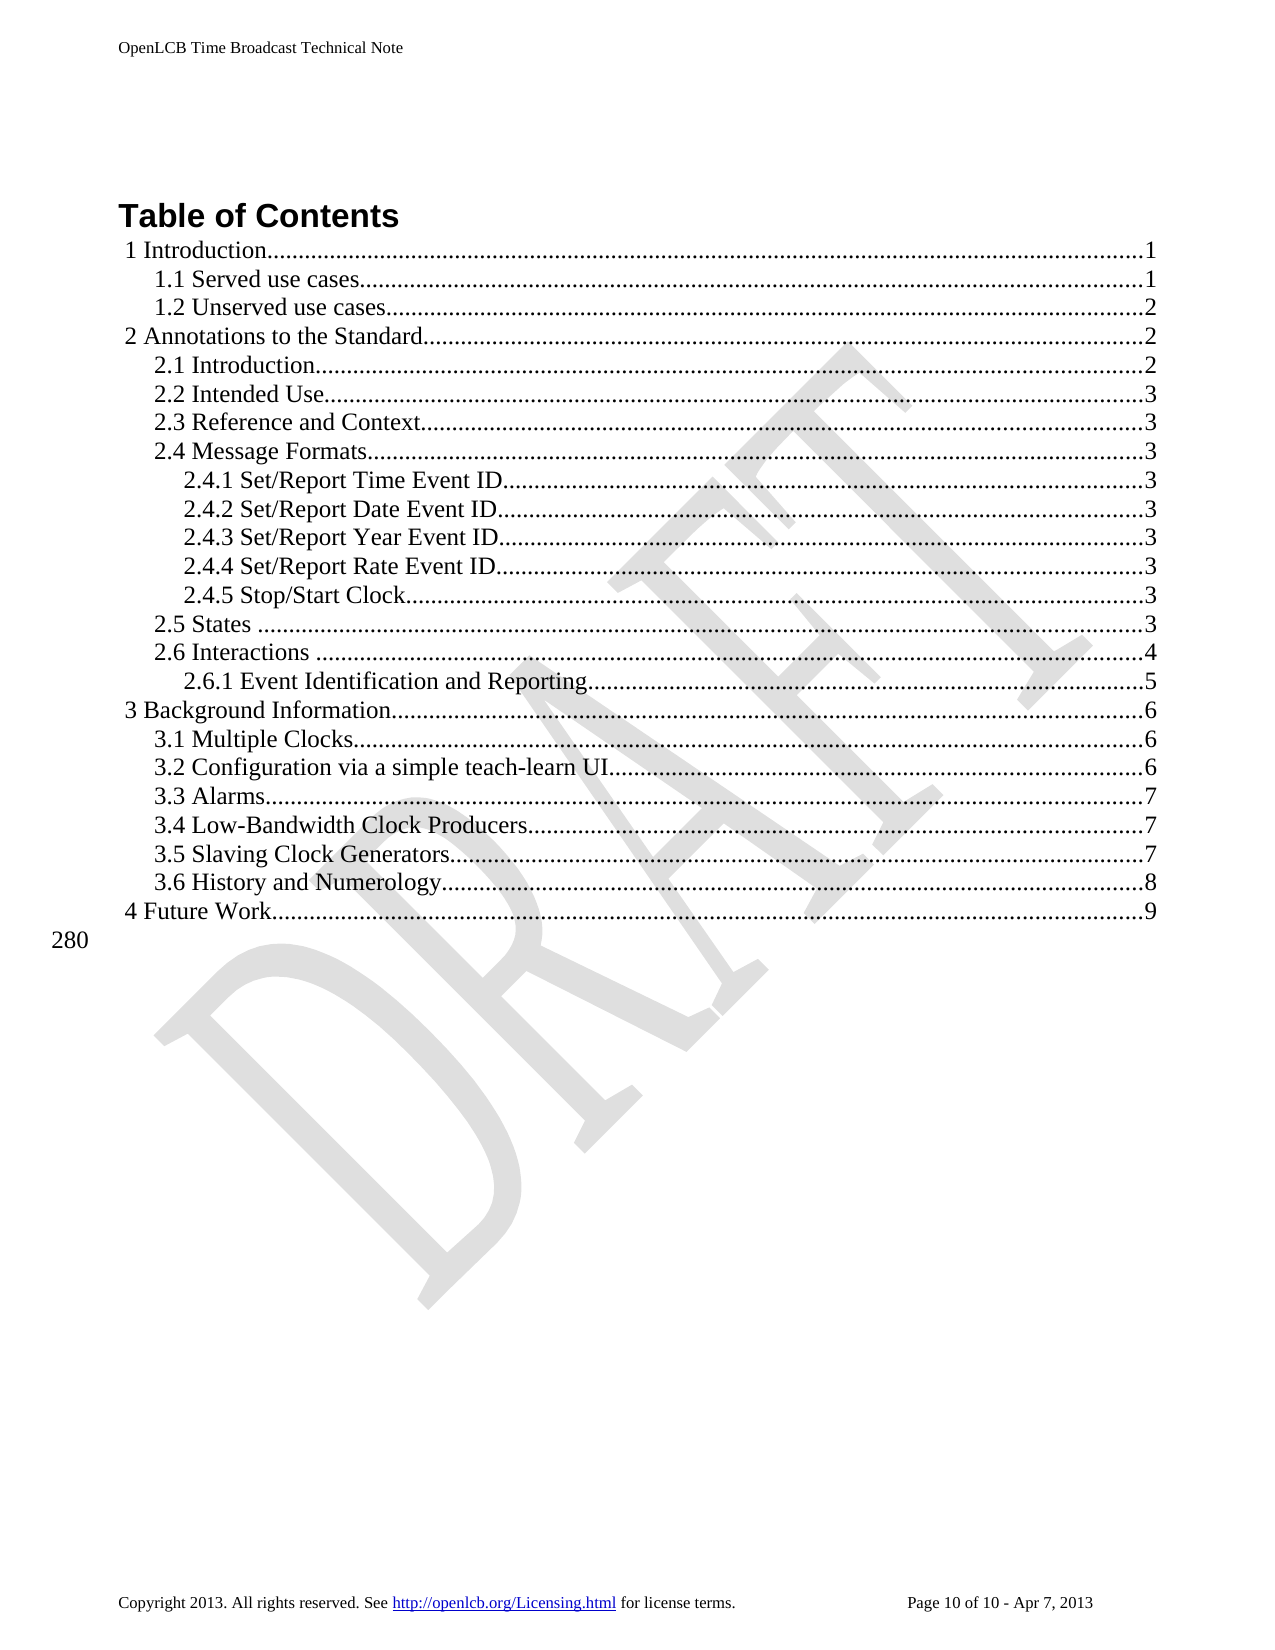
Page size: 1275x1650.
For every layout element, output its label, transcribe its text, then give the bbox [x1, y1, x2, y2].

text 2.5 States 3 [712, 609, 818, 637]
text 3.5 Slaving Clock Generators 7 [682, 839, 784, 867]
text 2.6.1 Event Identification and Reporting 5 [177, 666, 522, 695]
text 2.6.1 Event Identification and Reporting 5 [1045, 666, 1157, 695]
text 3.6 History and Numerology 8 [844, 867, 1157, 896]
text 2.2 Intended Use 3 [887, 379, 1157, 407]
text 3.4 Low-Bandwidth Clock Producers 7 [148, 810, 379, 839]
text 4 Future Work 9 [535, 896, 681, 925]
text 2.6 Interactions 4 [148, 637, 726, 666]
text 2.4.2 Set/Report Date Event ID 3 [177, 494, 694, 522]
text 3 Background Information 6 [798, 695, 1157, 724]
text 3.6 History and Numerology 8 [670, 867, 816, 896]
text 1 Introduction 1 [118, 235, 1157, 264]
text 2.4.4 Set/Report Rate Event ID 3 [665, 551, 941, 580]
text 2.6 Interactions 4 [740, 637, 816, 666]
text 3.6 History and Numerology 8 [373, 867, 502, 896]
text 2.4.3 Set/Report Year Event ID 3 [177, 522, 666, 551]
text 2.4.5 Stop/Start Clock 3 [177, 580, 669, 609]
text 3 Background Information 6 [547, 703, 577, 724]
text 3.5 Slaving Clock Generators 7 [494, 839, 641, 867]
text 2.4.1 Set/Report Time Event ID 3 [177, 465, 752, 494]
text 3.6 History and Numerology 8 [518, 867, 661, 896]
text 2.5 States 3 [814, 609, 998, 637]
text 3.4 Low-Bandwidth Clock Producers 7 [622, 810, 699, 839]
text 4 Future Work 9 [118, 896, 388, 925]
text 4 Future Work 9 [815, 896, 1157, 925]
subtitle Table of Contents [118, 196, 1157, 235]
text 3.2 Configuration via a simple teach-learn UI 6 [674, 752, 841, 781]
text 3.2 Configuration via a simple teach-learn UI 6 [581, 752, 660, 781]
text 2.4.3 Set/Report Year Event ID 3 [926, 522, 1157, 551]
text 2.4.2 Set/Report Date Event ID 3 [772, 494, 883, 522]
text 2.4.5 Stop/Start Clock 3 [683, 580, 970, 609]
text 3.2 Configuration via a simple teach-learn UI 6 [855, 752, 1157, 781]
text 3.5 Slaving Clock Generators 7 [148, 839, 348, 867]
text 2.6 Interactions 4 [842, 637, 1027, 666]
text 2.6 Interactions 4 [1041, 637, 1076, 650]
text 3.3 Alarms 7 [884, 781, 1157, 810]
text 3 Background Information 6 [118, 695, 542, 724]
text 2.4.2 Set/Report Date Event ID 3 [732, 494, 780, 522]
text 2.4.2 Set/Report Date Event ID 3 [898, 494, 1157, 522]
text 2.4 Message Formats 3 [148, 436, 752, 465]
text 3.1 Multiple Clocks 6 [148, 724, 561, 752]
text 4 Future Work 9 [402, 896, 515, 925]
text 2.3 Reference and Context 3 [148, 407, 781, 436]
text 2.4.4 Set/Report Rate Event ID 3 [177, 551, 637, 580]
text 3.4 Low-Bandwidth Clock Producers 7 [759, 810, 882, 839]
text 3.6 History and Numerology 8 [148, 867, 359, 896]
text 3.3 Alarms 7 [601, 781, 701, 810]
text 2.2 Intended Use 3 [820, 379, 897, 407]
text 3.3 Alarms 7 [717, 781, 870, 810]
text 2.5 States 3 [148, 609, 697, 637]
text 3.2 Configuration via a simple teach-learn UI 6 [148, 752, 581, 781]
text 2 Annotations to the Standard 2 [118, 321, 1157, 350]
text 2.5 States 3 [1013, 609, 1157, 637]
text 2.1 Introduction 2 [858, 350, 1157, 379]
text 2.6 Interactions 4 [1074, 637, 1157, 666]
text 2.6.1 Event Identification and Reporting 5 [798, 666, 1033, 695]
text 2.6.1 Event Identification and Reporting 5 [547, 666, 755, 695]
text 1.1 Served use cases 1 [148, 264, 1157, 292]
text 3.4 Low-Bandwidth Clock Producers 7 [901, 810, 1157, 839]
text 2.4.5 Stop/Start Clock 3 [984, 580, 1157, 609]
text 2.4 Message Formats 3 [764, 436, 826, 465]
text 4 Future Work 9 [682, 896, 814, 925]
text 3 Background Information 6 [590, 695, 784, 724]
text 3.1 Multiple Clocks 6 [633, 724, 812, 752]
text 2.2 Intended Use 3 [148, 379, 809, 407]
text 3.3 Alarms 7 [148, 781, 601, 810]
text 2.4.1 Set/Report Time Event ID 3 [757, 465, 855, 494]
text 3.4 Low-Bandwidth Clock Producers 7 [458, 810, 621, 839]
text 3.1 Multiple Clocks 6 [562, 724, 618, 752]
text 3.5 Slaving Clock Generators 7 [366, 839, 477, 867]
text 2.4.4 Set/Report Rate Event ID 3 [955, 551, 1157, 580]
text 3.5 Slaving Clock Generators 7 [802, 839, 1157, 867]
text 2.4.3 Set/Report Year Event ID 3 [676, 522, 912, 551]
text 2.3 Reference and Context 3 [815, 407, 1157, 436]
text 3.1 Multiple Clocks 6 [827, 724, 1157, 752]
text 2.1 Introduction 2 [148, 350, 838, 379]
text 1.2 Unserved use cases 2 [148, 292, 1157, 321]
text 2.4 Message Formats 3 [840, 436, 1157, 465]
text 2.4.1 Set/Report Time Event ID 3 [869, 465, 1157, 494]
